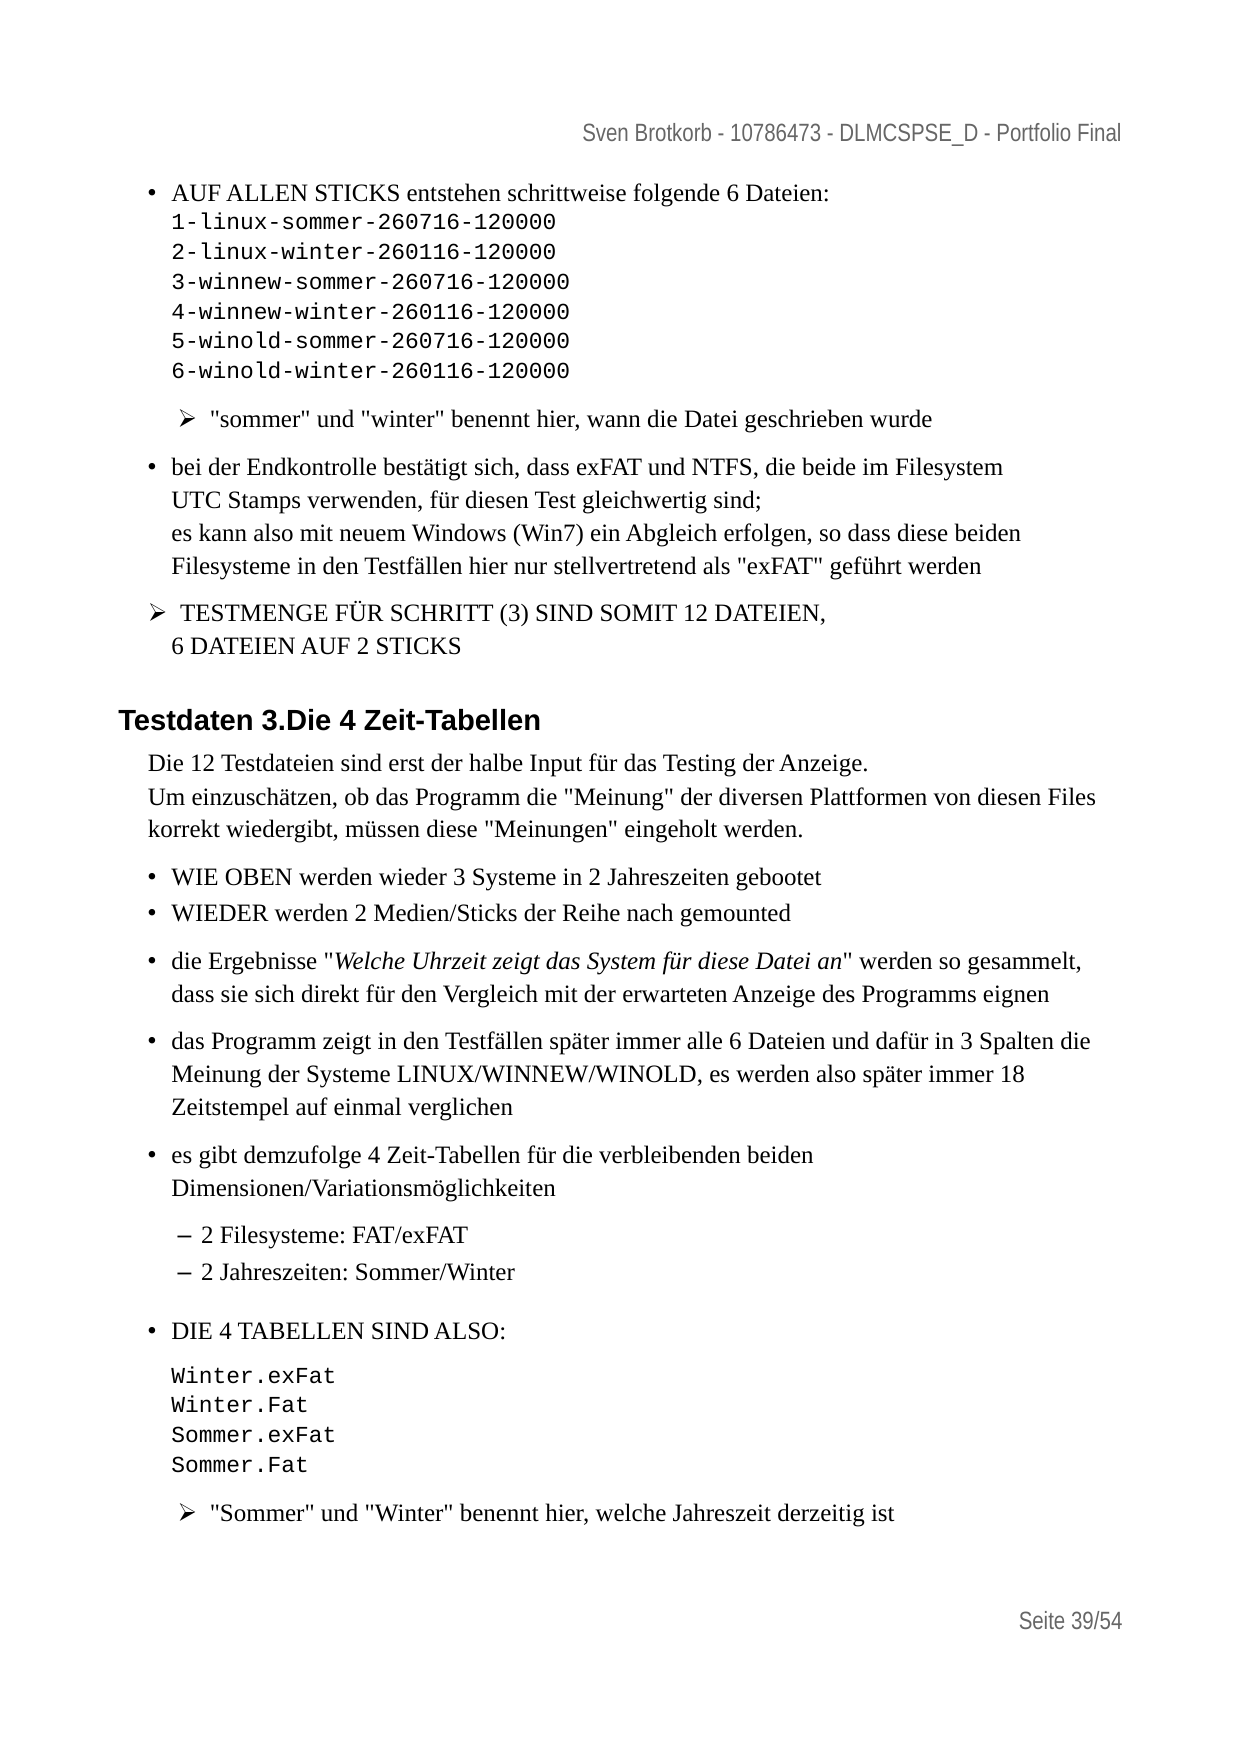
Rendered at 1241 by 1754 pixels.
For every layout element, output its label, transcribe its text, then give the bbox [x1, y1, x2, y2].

list bei der Endkontrolle bestätigt sich, dass exFAT und NTFS, die beide im Filesystem UTC Stamps verwenden, für diesen Test gleichwertig sind; es kann also mit neuem Windows (Win7) ein Abgleich erfolgen, so dass diese beiden Filesysteme in den Testfällen hier nur stellvertretend als "exFAT" geführt werden [148, 452, 1122, 579]
list "sommer" und "winter" benennt hier, wann die Datei geschrieben wurde [177, 404, 1122, 433]
list DIE 4 TABELLEN SIND ALSO: [148, 1316, 1122, 1345]
subtitle Testdaten 3.Die 4 Zeit-Tabellen [118, 703, 1122, 736]
list das Programm zeigt in den Testfällen später immer alle 6 Dateien und dafür in 3 Spalten die Meinung der Systeme LINUX/WINNEW/WINOLD, es werden also später immer 18 Zeitstempel auf einmal verglichen [148, 1026, 1122, 1121]
list AUF ALLEN STICKS entstehen schrittweise folgende 6 Dateien: 1-linux-sommer-260716-120000 2-linux-winter-260116-120000 3-winnew-sommer-260716-120000 4-winnew-winter-260116-120000 5-winold-sommer-260716-120000 6-winold-winter-260116-120000 [148, 178, 1122, 386]
text Winter.exFat Winter.Fat Sommer.exFat Sommer.Fat [171, 1364, 1122, 1479]
text Die 12 Testdateien sind erst der halbe Input für das Testing der Anzeige. Um einzuschätzen, ob das Programm die "Meinung" der diversen Plattformen von diesen Files korrekt wiedergibt, müssen diese "Meinungen" eingeholt werden. [148, 748, 1122, 843]
list TESTMENGE FÜR SCHRITT (3) SIND SOMIT 12 DATEIEN, 6 DATEIEN AUF 2 STICKS [148, 598, 1122, 660]
list "Sommer" und "Winter" benennt hier, welche Jahreszeit derzeitig ist [177, 1498, 1122, 1526]
list WIE OBEN werden wieder 3 Systeme in 2 Jahreszeiten gebootet [148, 862, 1122, 891]
list 2 Filesysteme: FAT/exFAT [177, 1221, 1122, 1249]
list es gibt demzufolge 4 Zeit-Tabellen für die verbleibenden beiden Dimensionen/Variationsmöglichkeiten [148, 1140, 1122, 1202]
list WIEDER werden 2 Medien/Sticks der Reihe nach gemounted [148, 898, 1122, 927]
list 2 Jahreszeiten: Sommer/Winter [177, 1257, 1122, 1285]
list die Ergebnisse "Welche Uhrzeit zeigt das System für diese Datei an" werden so gesammelt, dass sie sich direkt für den Vergleich mit der erwarteten Anzeige des Programms eignen [148, 946, 1122, 1007]
